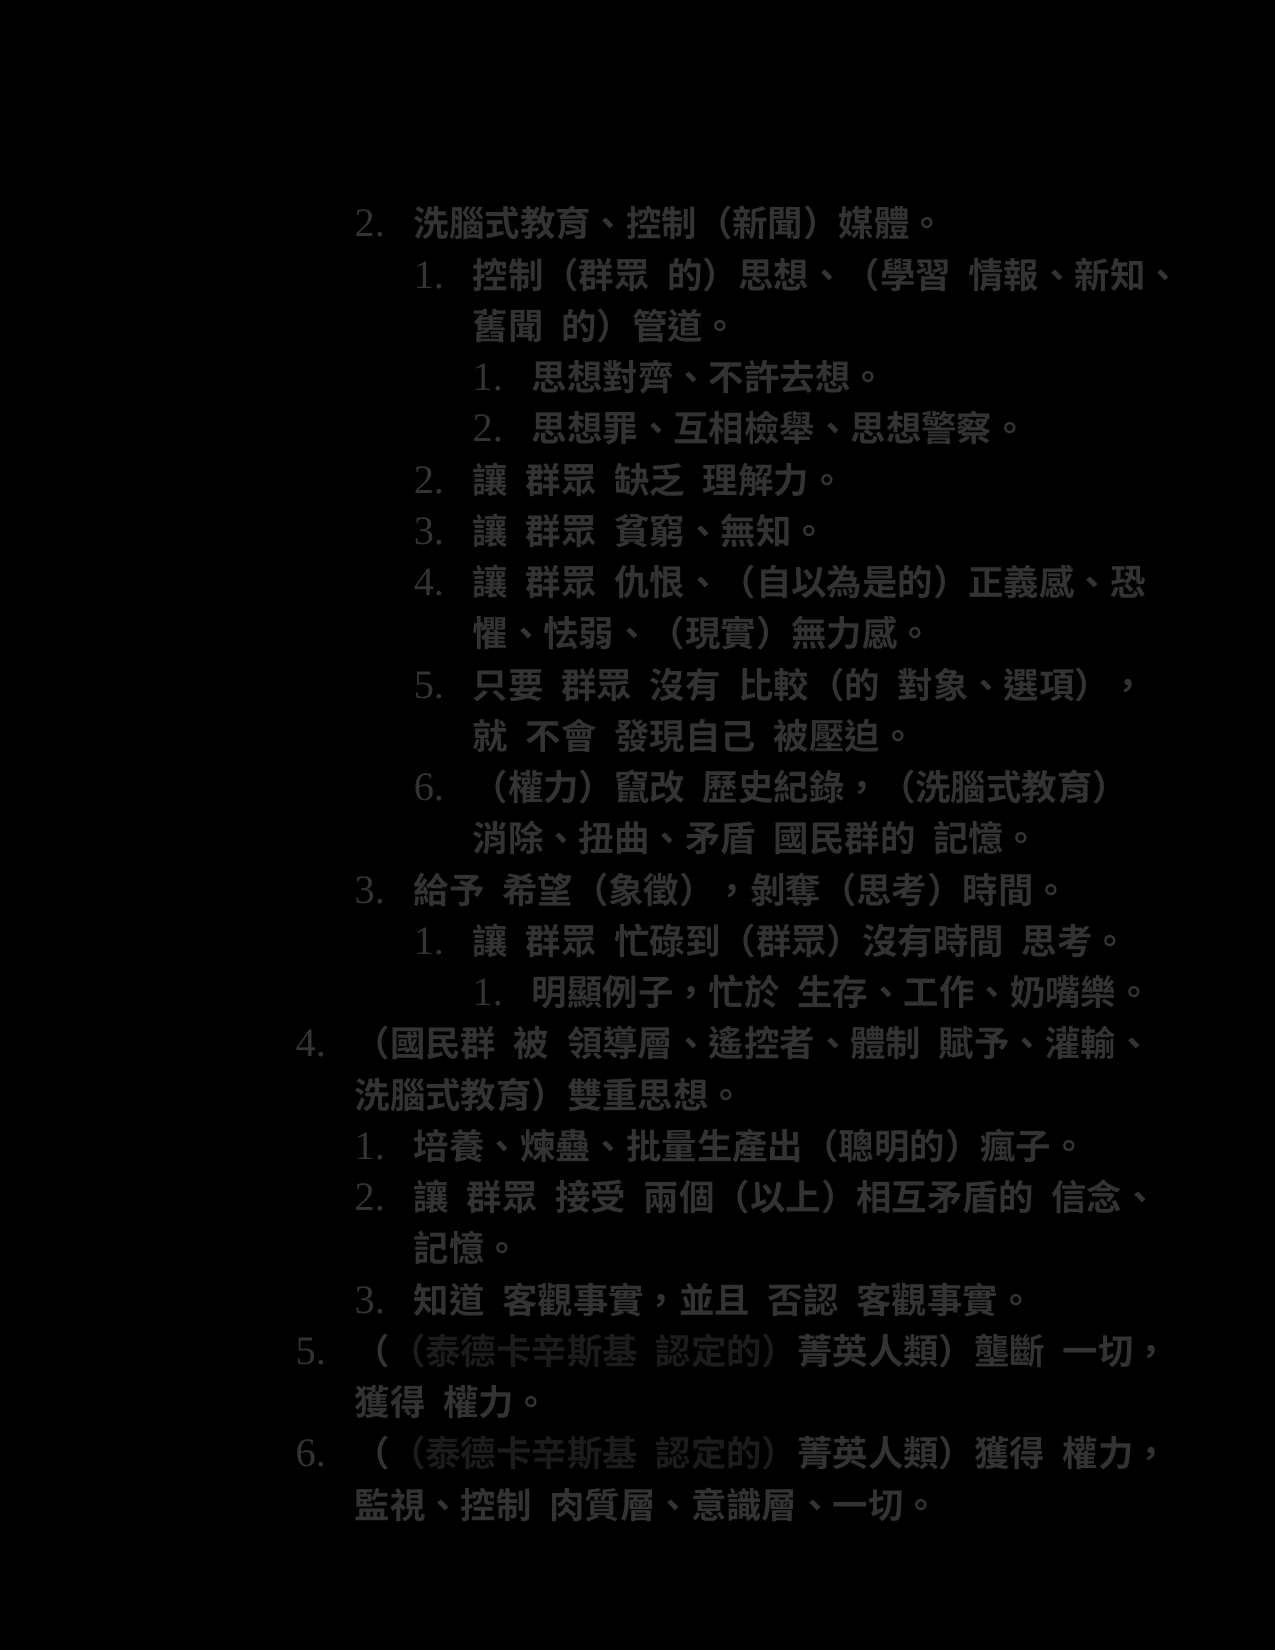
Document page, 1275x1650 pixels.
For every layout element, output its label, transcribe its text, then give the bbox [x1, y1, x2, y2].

list （（泰德卡辛斯基 認定的）菁英人類）獲得 權力，監視、控制 肉質層、意識層、一切。 [295, 1426, 1157, 1528]
list （（泰德卡辛斯基 認定的）菁英人類）壟斷 一切，獲得 權力。 [295, 1323, 1157, 1426]
list （權力）竄改 歷史紀錄，（洗腦式教育）消除、扭曲、矛盾 國民群的 記憶。 [413, 759, 1157, 862]
list 讓 群眾 仇恨、（自以為是的）正義感、恐懼、怯弱、（現實）無力感。 [413, 554, 1157, 657]
list 讓 群眾 缺乏 理解力。 [413, 452, 1157, 503]
list 明顯例子，忙於 生存、工作、奶嘴樂。 [472, 964, 1157, 1016]
list 給予 希望（象徵），剝奪（思考）時間。 [354, 862, 1157, 913]
list （國民群 被 領導層、遙控者、體制 賦予、灌輸、洗腦式教育）雙重思想。 [295, 1016, 1157, 1118]
list 知道 客觀事實，並且 否認 客觀事實。 [354, 1272, 1157, 1323]
list 讓 群眾 忙碌到（群眾）沒有時間 思考。 [413, 913, 1157, 964]
list 洗腦式教育、控制（新聞）媒體。 [354, 196, 1157, 247]
list 思想對齊、不許去想。 [472, 349, 1157, 401]
list 讓 群眾 貧窮、無知。 [413, 503, 1157, 554]
list 讓 群眾 接受 兩個（以上）相互矛盾的 信念、記憶。 [354, 1169, 1157, 1272]
list 控制（群眾 的）思想、（學習 情報、新知、舊聞 的）管道。 [413, 247, 1157, 349]
list 培養、煉蠱、批量生產出（聰明的）瘋子。 [354, 1118, 1157, 1169]
list 只要 群眾 沒有 比較（的 對象、選項），就 不會 發現自己 被壓迫。 [413, 657, 1157, 759]
list 思想罪、互相檢舉、思想警察。 [472, 401, 1157, 452]
